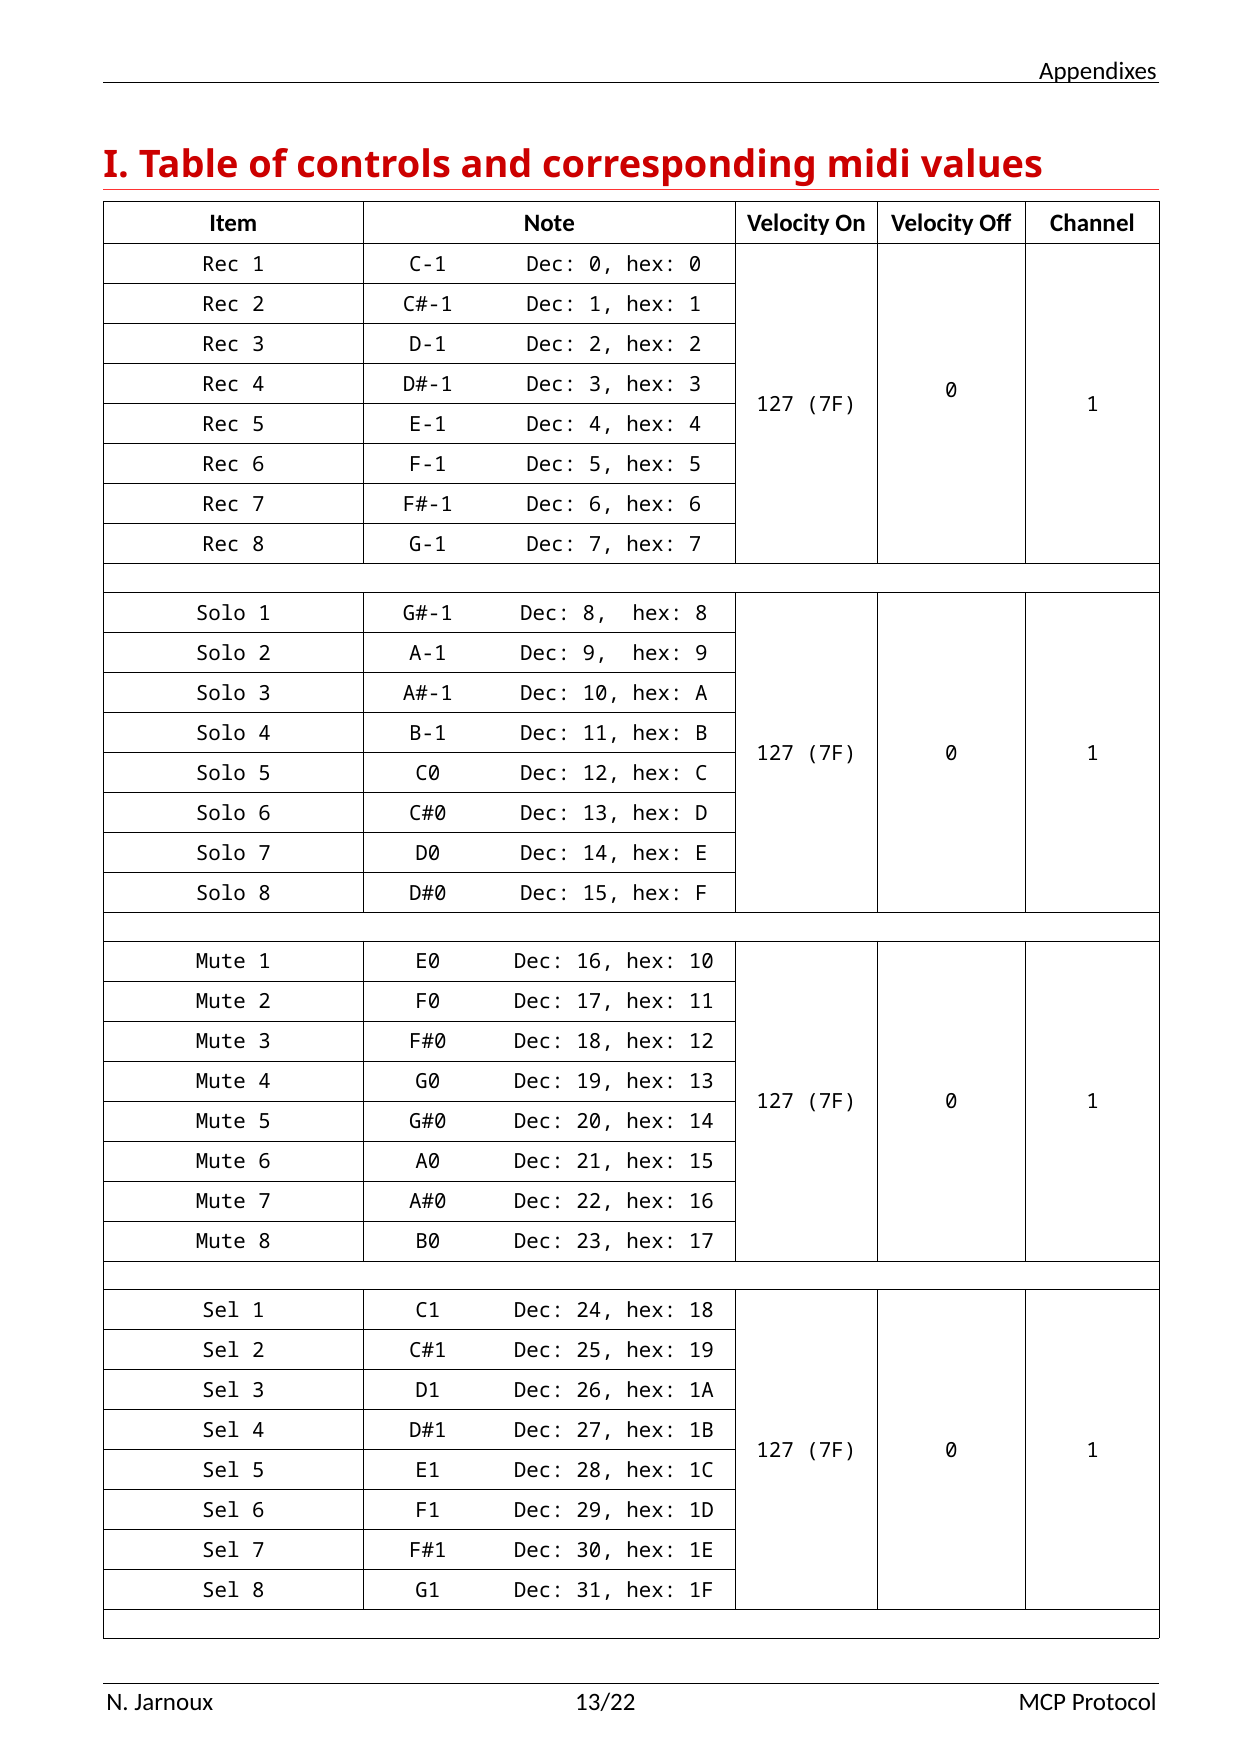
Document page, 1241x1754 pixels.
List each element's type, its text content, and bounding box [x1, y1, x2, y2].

table_cell G0 [364, 1062, 492, 1101]
table_cell Dec: 15, hex: F [492, 873, 735, 912]
table_cell E-1 [364, 404, 492, 443]
table_cell Sel 1 [104, 1290, 363, 1329]
table_cell Dec: 4, hex: 4 [492, 404, 735, 443]
table_cell C#1 [364, 1330, 492, 1369]
table_cell Dec: 22, hex: 16 [492, 1182, 735, 1221]
table_header Channel [1026, 202, 1159, 243]
table_cell Mute 1 [104, 942, 363, 981]
table_cell Dec: 25, hex: 19 [492, 1330, 735, 1369]
table_cell 127 (7F) [736, 1290, 877, 1609]
table_cell Rec 5 [104, 404, 363, 443]
table_cell G#0 [364, 1102, 492, 1141]
table_cell 0 [878, 244, 1025, 563]
table_cell C#-1 [364, 284, 492, 323]
table_cell G1 [364, 1570, 492, 1609]
table_cell D#-1 [364, 364, 492, 403]
table_cell Dec: 23, hex: 17 [492, 1222, 735, 1261]
table_cell Dec: 11, hex: B [492, 713, 735, 752]
table_cell Rec 7 [104, 484, 363, 523]
table_cell Dec: 31, hex: 1F [492, 1570, 735, 1609]
table_cell C0 [364, 753, 492, 792]
table_cell Sel 7 [104, 1530, 363, 1569]
table_cell Dec: 27, hex: 1B [492, 1410, 735, 1449]
table_cell Dec: 26, hex: 1A [492, 1370, 735, 1409]
table_cell Solo 6 [104, 793, 363, 832]
table_cell 0 [878, 942, 1025, 1261]
table_cell 1 [1026, 1290, 1159, 1609]
table_cell 127 (7F) [736, 593, 877, 912]
table_cell D#1 [364, 1410, 492, 1449]
table_cell Mute 2 [104, 982, 363, 1021]
table_cell F#0 [364, 1022, 492, 1061]
table_cell Dec: 21, hex: 15 [492, 1142, 735, 1181]
table_cell Rec 2 [104, 284, 363, 323]
table_cell [104, 1262, 1159, 1289]
table_cell Solo 1 [104, 593, 363, 632]
table_cell Rec 4 [104, 364, 363, 403]
table_cell Solo 4 [104, 713, 363, 752]
table_cell 127 (7F) [736, 942, 877, 1261]
table_cell Dec: 9, hex: 9 [492, 633, 735, 672]
table_cell Dec: 2, hex: 2 [492, 324, 735, 363]
table_cell 1 [1026, 942, 1159, 1261]
table_cell E1 [364, 1450, 492, 1489]
table_cell 127 (7F) [736, 244, 877, 563]
table_cell A#-1 [364, 673, 492, 712]
table_cell [104, 1610, 1159, 1638]
table_cell Solo 2 [104, 633, 363, 672]
table_cell G#-1 [364, 593, 492, 632]
table_cell [104, 564, 1159, 592]
table_cell F#1 [364, 1530, 492, 1569]
table_cell Rec 6 [104, 444, 363, 483]
table_cell Sel 8 [104, 1570, 363, 1609]
table_cell Rec 8 [104, 524, 363, 563]
table_cell Solo 5 [104, 753, 363, 792]
table_cell F0 [364, 982, 492, 1021]
table_cell 0 [878, 593, 1025, 912]
table_cell E0 [364, 942, 492, 981]
table_cell Sel 5 [104, 1450, 363, 1489]
list Table of controls and corresponding midi values [103, 137, 1159, 189]
table_cell Dec: 16, hex: 10 [492, 942, 735, 981]
table_cell Dec: 17, hex: 11 [492, 982, 735, 1021]
table_header Velocity On [736, 202, 877, 243]
table_cell Dec: 7, hex: 7 [492, 524, 735, 563]
table_cell Dec: 29, hex: 1D [492, 1490, 735, 1529]
table_cell F#-1 [364, 484, 492, 523]
table_cell C-1 [364, 244, 492, 283]
table_header Item [104, 202, 363, 243]
table_cell [104, 913, 1159, 941]
table_cell Dec: 19, hex: 13 [492, 1062, 735, 1101]
table_cell Dec: 5, hex: 5 [492, 444, 735, 483]
table_cell Dec: 10, hex: A [492, 673, 735, 712]
table_header Note [364, 202, 735, 243]
table_cell Sel 4 [104, 1410, 363, 1449]
table_cell B-1 [364, 713, 492, 752]
table_cell D#0 [364, 873, 492, 912]
table_cell 0 [878, 1290, 1025, 1609]
table_cell Rec 1 [104, 244, 363, 283]
table_cell Dec: 1, hex: 1 [492, 284, 735, 323]
table_cell F1 [364, 1490, 492, 1529]
table_cell Dec: 6, hex: 6 [492, 484, 735, 523]
table_cell Dec: 0, hex: 0 [492, 244, 735, 283]
table_cell Dec: 30, hex: 1E [492, 1530, 735, 1569]
table_cell 1 [1026, 244, 1159, 563]
table_cell A0 [364, 1142, 492, 1181]
table_cell Rec 3 [104, 324, 363, 363]
table_cell Sel 2 [104, 1330, 363, 1369]
table_cell 1 [1026, 593, 1159, 912]
table_cell D-1 [364, 324, 492, 363]
table_cell Solo 3 [104, 673, 363, 712]
table_cell Sel 3 [104, 1370, 363, 1409]
table_header Velocity Off [878, 202, 1025, 243]
table_cell C1 [364, 1290, 492, 1329]
table_cell Mute 5 [104, 1102, 363, 1141]
table_cell A#0 [364, 1182, 492, 1221]
table_cell Dec: 18, hex: 12 [492, 1022, 735, 1061]
table_cell Dec: 3, hex: 3 [492, 364, 735, 403]
table_cell Dec: 28, hex: 1C [492, 1450, 735, 1489]
table_cell Dec: 20, hex: 14 [492, 1102, 735, 1141]
table_cell Mute 3 [104, 1022, 363, 1061]
table_cell Mute 7 [104, 1182, 363, 1221]
table_cell Solo 8 [104, 873, 363, 912]
table_cell Dec: 24, hex: 18 [492, 1290, 735, 1329]
table_cell G-1 [364, 524, 492, 563]
table_cell Sel 6 [104, 1490, 363, 1529]
table_cell A-1 [364, 633, 492, 672]
table_cell B0 [364, 1222, 492, 1261]
table_cell Dec: 14, hex: E [492, 833, 735, 872]
table_cell F-1 [364, 444, 492, 483]
table_cell Mute 6 [104, 1142, 363, 1181]
table_cell Mute 8 [104, 1222, 363, 1261]
table_cell Dec: 12, hex: C [492, 753, 735, 792]
table_cell Dec: 8, hex: 8 [492, 593, 735, 632]
table_cell D1 [364, 1370, 492, 1409]
table_cell C#0 [364, 793, 492, 832]
table_cell Solo 7 [104, 833, 363, 872]
table_cell Mute 4 [104, 1062, 363, 1101]
table_cell D0 [364, 833, 492, 872]
table_cell Dec: 13, hex: D [492, 793, 735, 832]
